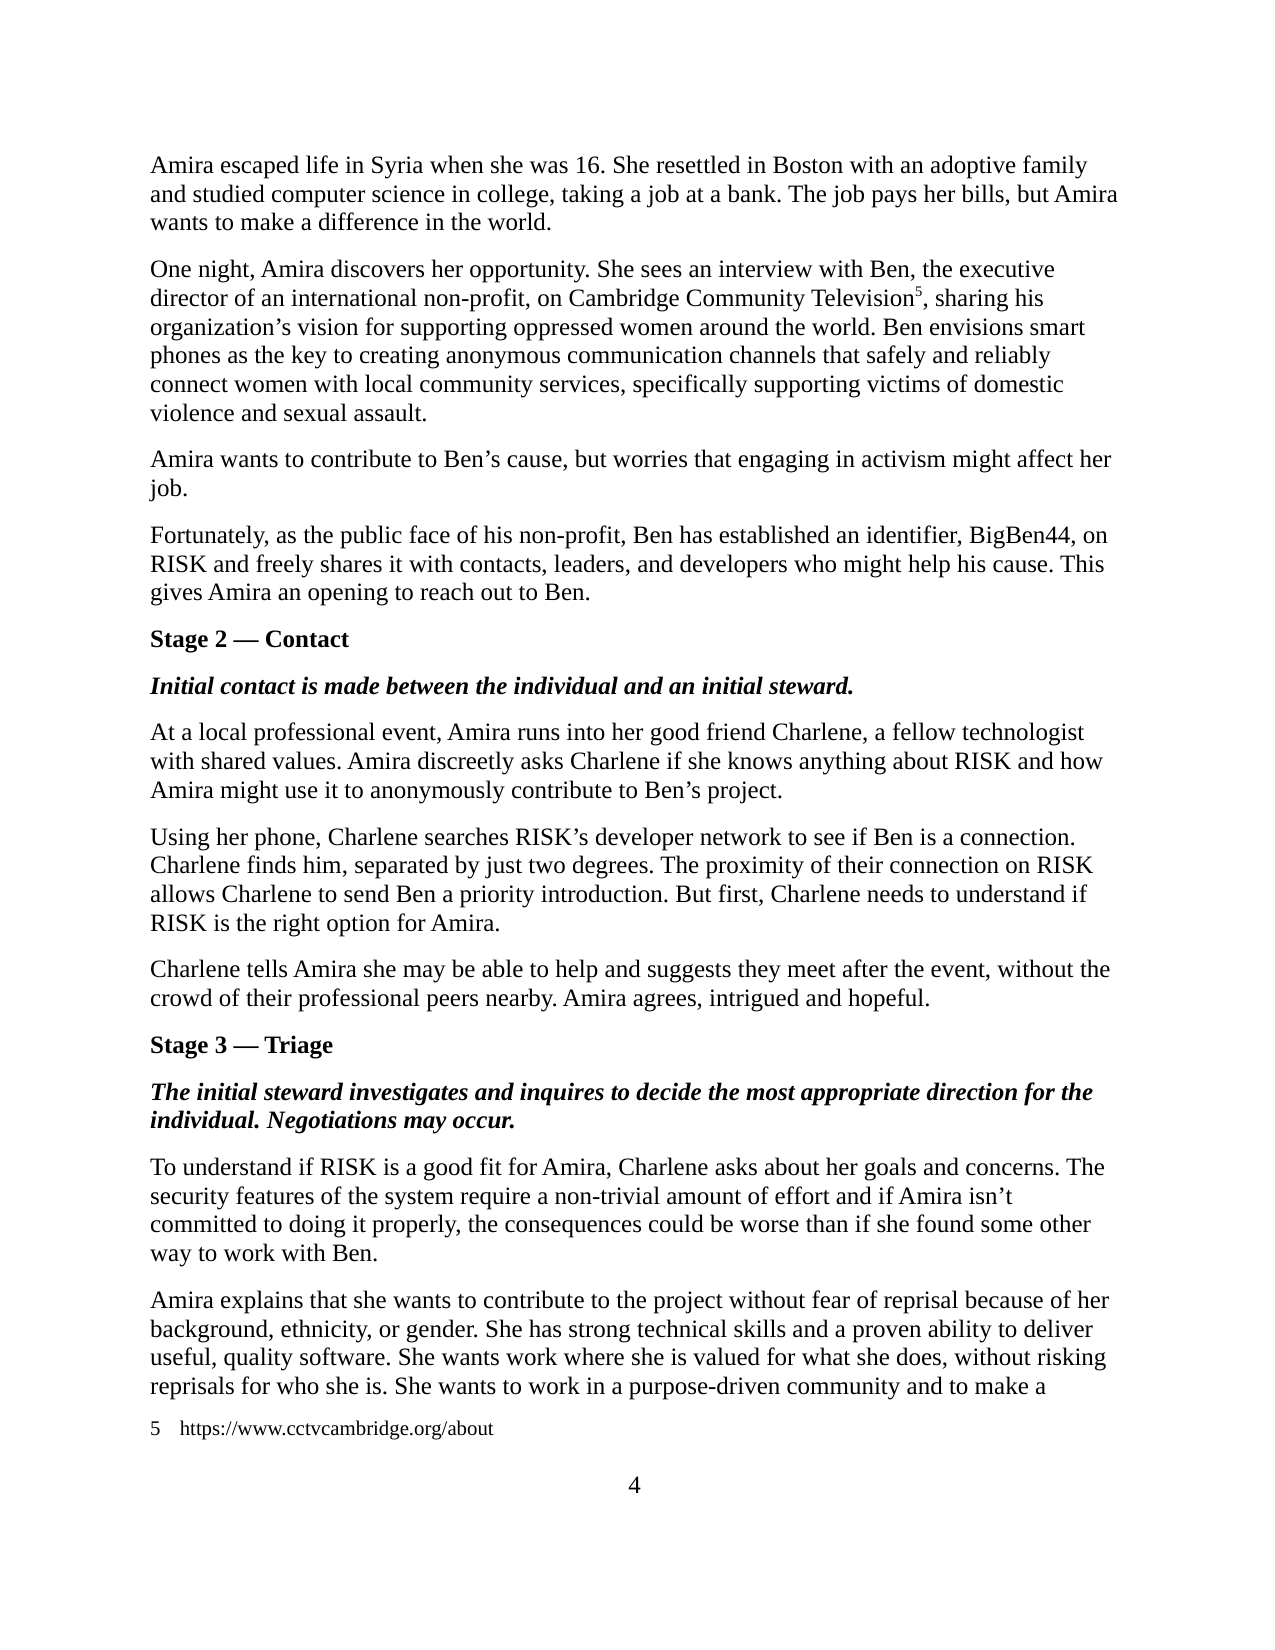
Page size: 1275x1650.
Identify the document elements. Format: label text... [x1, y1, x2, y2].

text Amira escaped life in Syria when she was 16. She resettled in Boston with an adoptive family and studied computer science in college, taking a job at a bank. The job pays her bills, but Amira wants to make a difference in the world. [150, 150, 1125, 236]
text Using her phone, Charlene searches RISK’s developer network to see if Ben is a connection. Charlene finds him, separated by just two degrees. The proximity of their connection on RISK allows Charlene to send Ben a priority introduction. But first, Charlene needs to understand if RISK is the right option for Amira. [150, 822, 1125, 937]
text https://www.cctvcambridge.org/about [150, 1416, 1125, 1440]
text Fortunately, as the public face of his non-profit, Ben has established an identifier, BigBen44, on RISK and freely shares it with contacts, leaders, and developers who might help his cause. This gives Amira an opening to reach out to Ben. [150, 520, 1125, 606]
text The initial steward investigates and inquires to decide the most appropriate direction for the individual. Negotiations may occur. [150, 1077, 1125, 1134]
text Initial contact is made between the individual and an initial steward. [150, 671, 1125, 699]
text Amira explains that she wants to contribute to the project without fear of reprisal because of her background, ethnicity, or gender. She has strong technical skills and a proven ability to deliver useful, quality software. She wants work where she is valued for what she does, without risking reprisals for who she is. She wants to work in a purpose-driven community and to make a [150, 1285, 1125, 1400]
text Stage 3 — Triage [150, 1030, 1125, 1059]
text Amira wants to contribute to Ben’s cause, but worries that engaging in activism might affect her job. [150, 444, 1125, 502]
text Charlene tells Amira she may be able to help and suggests they meet after the event, without the crowd of their professional peers nearby. Amira agrees, intrigued and hopeful. [150, 954, 1125, 1012]
text One night, Amira discovers her opportunity. She sees an interview with Ben, the executive director of an international non-profit, on Cambridge Community Television, sharing his organization’s vision for supporting oppressed women around the world. Ben envisions smart phones as the key to creating anonymous communication channels that safely and reliably connect women with local community services, specifically supporting victims of domestic violence and sexual assault. [150, 254, 1125, 427]
text To understand if RISK is a good fit for Amira, Charlene asks about her goals and concerns. The security features of the system require a non-trivial amount of effort and if Amira isn’t committed to doing it properly, the consequences could be worse than if she found some other way to work with Ben. [150, 1152, 1125, 1267]
text Stage 2 — Contact [150, 624, 1125, 653]
text At a local professional event, Amira runs into her good friend Charlene, a fellow technologist with shared values. Amira discreetly asks Charlene if she knows anything about RISK and how Amira might use it to anonymously contribute to Ben’s project. [150, 717, 1125, 804]
